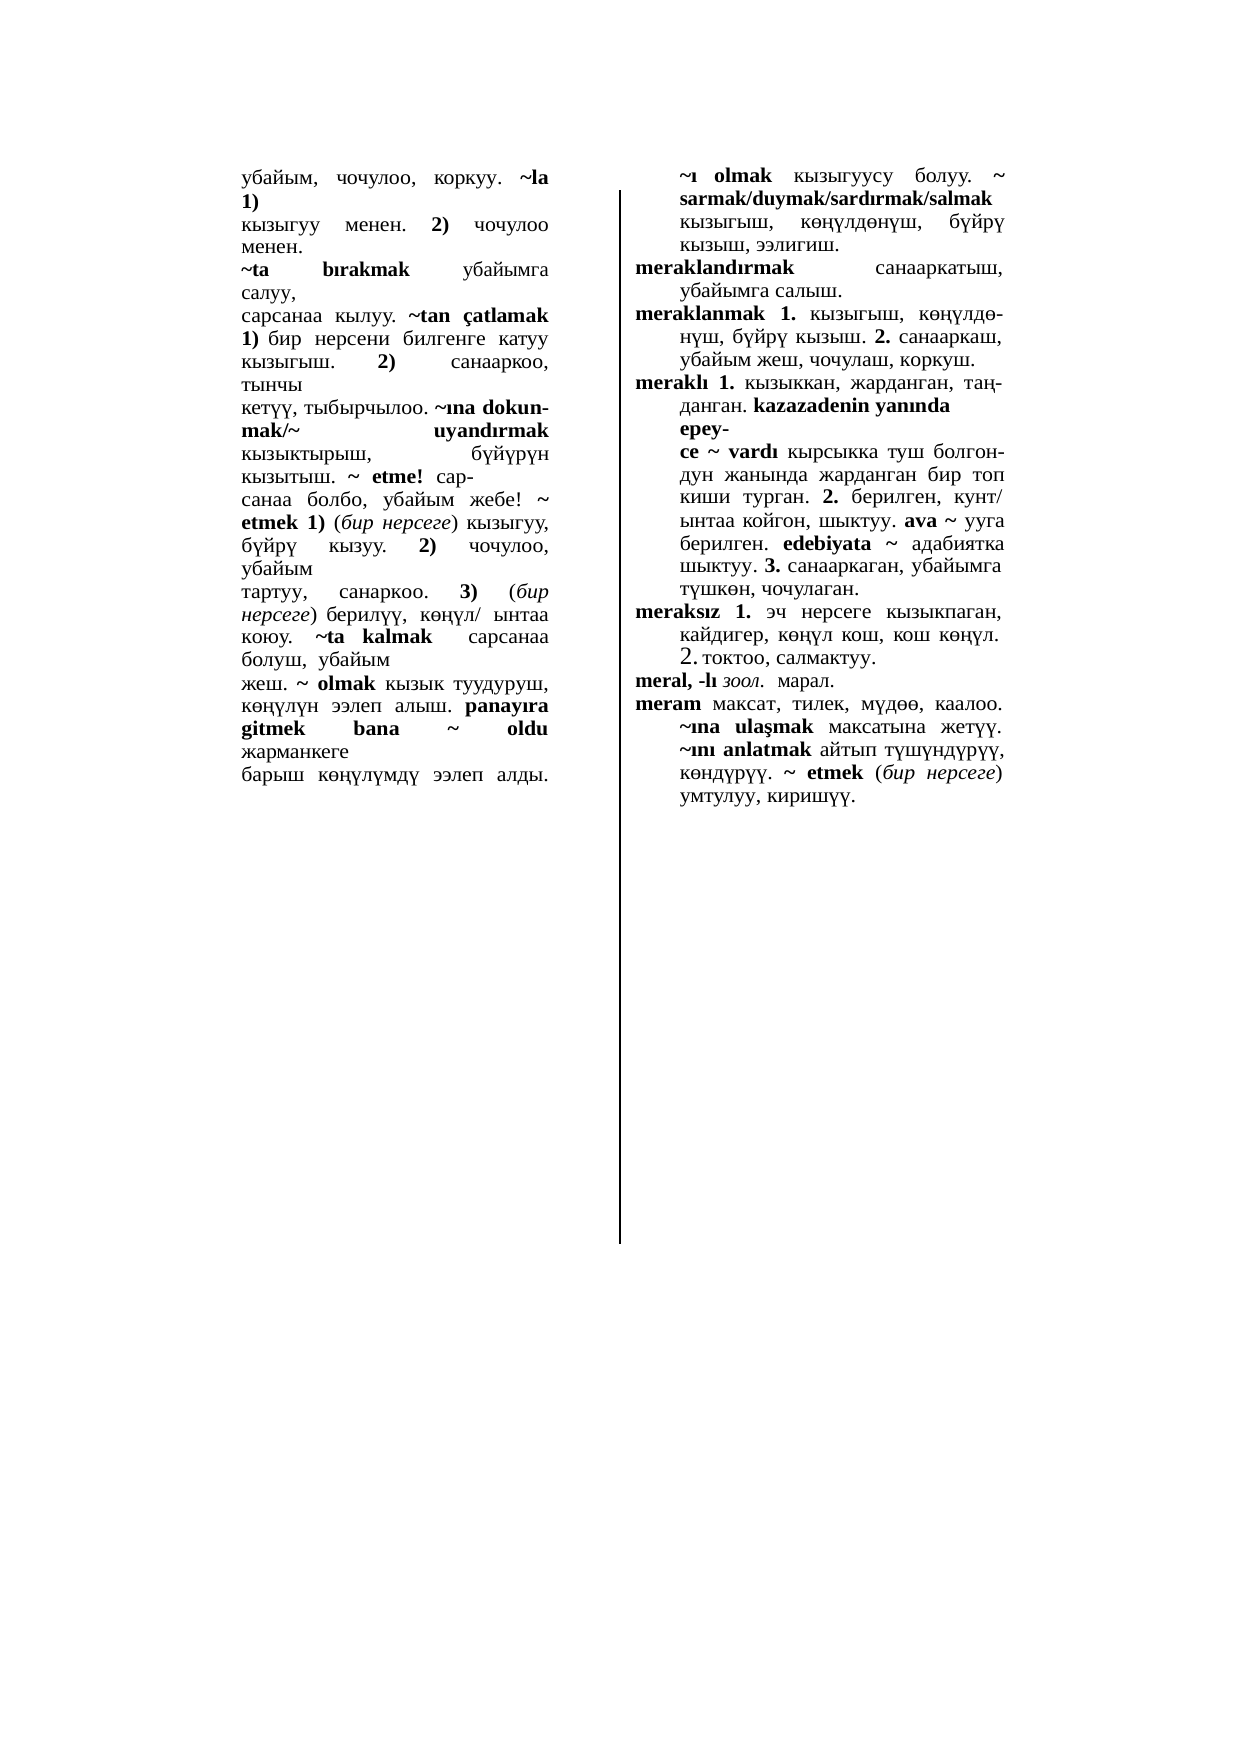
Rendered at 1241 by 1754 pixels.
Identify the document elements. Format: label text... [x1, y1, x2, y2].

text убайым, чочулоо, коркуу. ~la 1) [241, 164, 549, 213]
text meraklı 1. кызыккан, жарданган, таң- данган. kazazadenin yanında epey- [635, 371, 1005, 440]
text барыш көңүлүмдү ээлеп алды. [241, 763, 549, 786]
text тартуу, санаркоо. 3) (бир нерсеге) берилүү, көңүл/ ынтаа коюу. ~ta kalmak сарсанаа болуш, убайым [241, 580, 549, 671]
text ~ına ulaşmak максатына жетүү. [679, 715, 1005, 738]
text meram максат, тилек, мүдөө, каалоо. [635, 692, 1005, 715]
text meraklanmak 1. кызыгыш, көңүлдө- нүш, бүйрү кызыш. 2. санааркаш, [635, 302, 1027, 348]
text убайымга салыш. [679, 279, 843, 302]
text meral, -lı зоол. марал. [635, 669, 1065, 692]
text ~ını anlatmak айтып түшүндүрүү, көндүрүү. ~ etmek (бир нерсеге) [679, 738, 1005, 784]
text ce ~ vardı кырсыкка туш болгон- дун жанында жарданган бир топ киши турган. 2. берилген, кунт/ [679, 440, 1005, 508]
text meraksız 1. эч нерсеге кызыкпаган, кайдигер, көңүл кош, кош көңүл. [635, 600, 1005, 646]
text meraklandırmak санааркатыш, [635, 256, 1065, 279]
text түшкөн, чочулаган. [679, 577, 861, 600]
list токтоо, салмактуу. [679, 646, 877, 669]
text ~ta bırakmak убайымга салуу, [241, 258, 549, 304]
text санаа болбо, убайым жебе! ~ etmek 1) (бир нерсеге) кызыгуу, бүйрү кызуу. 2) чочулоо, убайым [241, 488, 549, 580]
text кызыгуу менен. 2) чочулоо менен. [241, 213, 549, 258]
text кетүү, тыбырчылоо. ~ına dokun- mak/~ uyandırmak кызыктырыш, бүйүрүн кызытыш. ~ etme! сар- [241, 396, 549, 488]
text убайым жеш, чочулаш, коркуш. [679, 348, 977, 371]
text сарсанаа кылуу. ~tan çatlamak 1) бир нерсени билгенге катуу кызыгыш. 2) санааркоо, тынчы [241, 304, 549, 396]
text кызыгыш, көңүлдөнүш, бүйрү кызыш, ээлигиш. [679, 211, 1004, 256]
text жеш. ~ olmak кызык туудуруш, көңүлүн ээлеп алыш. panayıra gitmek bana ~ oldu жарманкеге [241, 672, 549, 763]
text ынтаа койгон, шыктуу. ava ~ ууга берилген. edebiyata ~ адабиятка шыктуу. 3. санааркаган, убайымга [679, 509, 1004, 577]
text умтулуу, киришүү. [679, 784, 859, 807]
text ~ı olmak кызыгуусу болуу. ~ sarmak/duymak/sardırmak/salmak [679, 164, 1005, 210]
